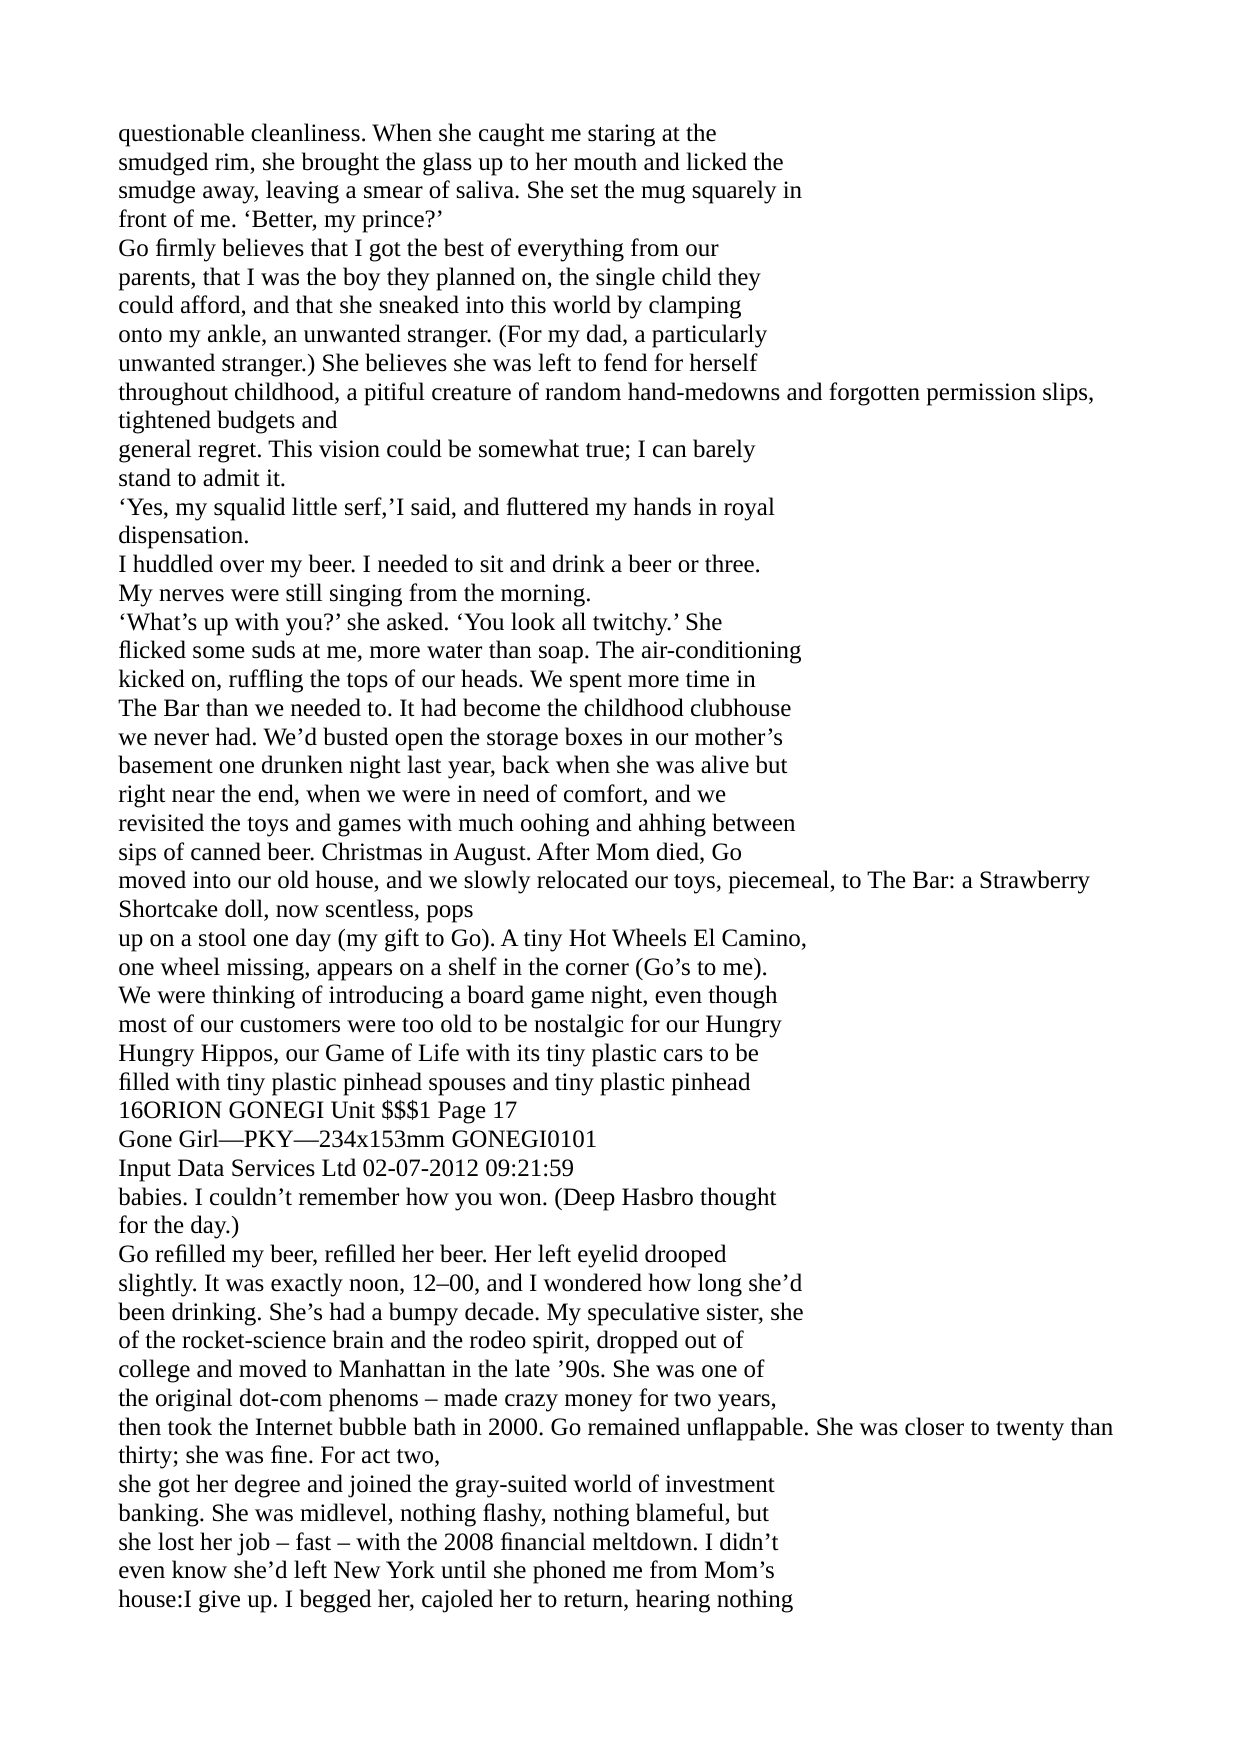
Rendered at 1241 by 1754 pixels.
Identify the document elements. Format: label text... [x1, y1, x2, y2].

text dispensation. [118, 521, 1122, 549]
text general regret. This vision could be somewhat true; I can barely [118, 434, 1122, 463]
text unwanted stranger.) She believes she was left to fend for herself [118, 348, 1122, 377]
text of the rocket-science brain and the rodeo spirit, dropped out of [118, 1326, 1122, 1354]
text for the day.) [118, 1211, 1122, 1239]
text one wheel missing, appears on a shelf in the corner (Go’s to me). [118, 952, 1122, 981]
text ‘Yes, my squalid little serf,’I said, and ﬂuttered my hands in royal [118, 492, 1122, 521]
text Hungry Hippos, our Game of Life with its tiny plastic cars to be [118, 1038, 1122, 1067]
text smudge away, leaving a smear of saliva. She set the mug squarely in [118, 176, 1122, 204]
text slightly. It was exactly noon, 12–00, and I wondered how long she’d [118, 1268, 1122, 1297]
text smudged rim, she brought the glass up to her mouth and licked the [118, 147, 1122, 176]
text banking. She was midlevel, nothing ﬂashy, nothing blameful, but [118, 1498, 1122, 1527]
text most of our customers were too old to be nostalgic for our Hungry [118, 1009, 1122, 1038]
text My nerves were still singing from the morning. [118, 578, 1122, 607]
text house:I give up. I begged her, cajoled her to return, hearing nothing [118, 1584, 1122, 1613]
text Go reﬁlled my beer, reﬁlled her beer. Her left eyelid drooped [118, 1239, 1122, 1268]
text revisited the toys and games with much oohing and ahhing between [118, 808, 1122, 837]
text ﬁlled with tiny plastic pinhead spouses and tiny plastic pinhead [118, 1067, 1122, 1096]
text babies. I couldn’t remember how you won. (Deep Hasbro thought [118, 1182, 1122, 1211]
text parents, that I was the boy they planned on, the single child they [118, 262, 1122, 291]
text I huddled over my beer. I needed to sit and drink a beer or three. [118, 549, 1122, 578]
text Gone Girl—PKY—234x153mm GONEGI0101 [118, 1124, 1122, 1153]
text Go ﬁrmly believes that I got the best of everything from our [118, 233, 1122, 262]
text We were thinking of introducing a board game night, even though [118, 981, 1122, 1009]
text front of me. ‘Better, my prince?’ [118, 204, 1122, 233]
text 16ORION GONEGI Unit $$$1 Page 17 [118, 1096, 1122, 1124]
text ﬂicked some suds at me, more water than soap. The air-conditioning [118, 636, 1122, 664]
text we never had. We’d busted open the storage boxes in our mother’s [118, 722, 1122, 751]
text then took the Internet bubble bath in 2000. Go remained unﬂappable. She was closer to twenty than thirty; she was ﬁne. For act two, [118, 1412, 1122, 1469]
text stand to admit it. [118, 463, 1122, 492]
text she got her degree and joined the gray-suited world of investment [118, 1469, 1122, 1498]
text ‘What’s up with you?’ she asked. ‘You look all twitchy.’ She [118, 607, 1122, 636]
text she lost her job – fast – with the 2008 ﬁnancial meltdown. I didn’t [118, 1527, 1122, 1556]
text the original dot-com phenoms – made crazy money for two years, [118, 1383, 1122, 1412]
text questionable cleanliness. When she caught me staring at the [118, 118, 1122, 147]
text throughout childhood, a pitiful creature of random hand-medowns and forgotten permission slips, tightened budgets and [118, 377, 1122, 434]
text basement one drunken night last year, back when she was alive but [118, 751, 1122, 779]
text even know she’d left New York until she phoned me from Mom’s [118, 1556, 1122, 1584]
text up on a stool one day (my gift to Go). A tiny Hot Wheels El Camino, [118, 923, 1122, 952]
text The Bar than we needed to. It had become the childhood clubhouse [118, 693, 1122, 722]
text could afford, and that she sneaked into this world by clamping [118, 291, 1122, 319]
text Input Data Services Ltd 02-07-2012 09:21:59 [118, 1153, 1122, 1182]
text sips of canned beer. Christmas in August. After Mom died, Go [118, 837, 1122, 866]
text kicked on, rufﬂing the tops of our heads. We spent more time in [118, 664, 1122, 693]
text onto my ankle, an unwanted stranger. (For my dad, a particularly [118, 319, 1122, 348]
text college and moved to Manhattan in the late ’90s. She was one of [118, 1354, 1122, 1383]
text moved into our old house, and we slowly relocated our toys, piecemeal, to The Bar: a Strawberry Shortcake doll, now scentless, pops [118, 866, 1122, 923]
text right near the end, when we were in need of comfort, and we [118, 779, 1122, 808]
text been drinking. She’s had a bumpy decade. My speculative sister, she [118, 1297, 1122, 1326]
